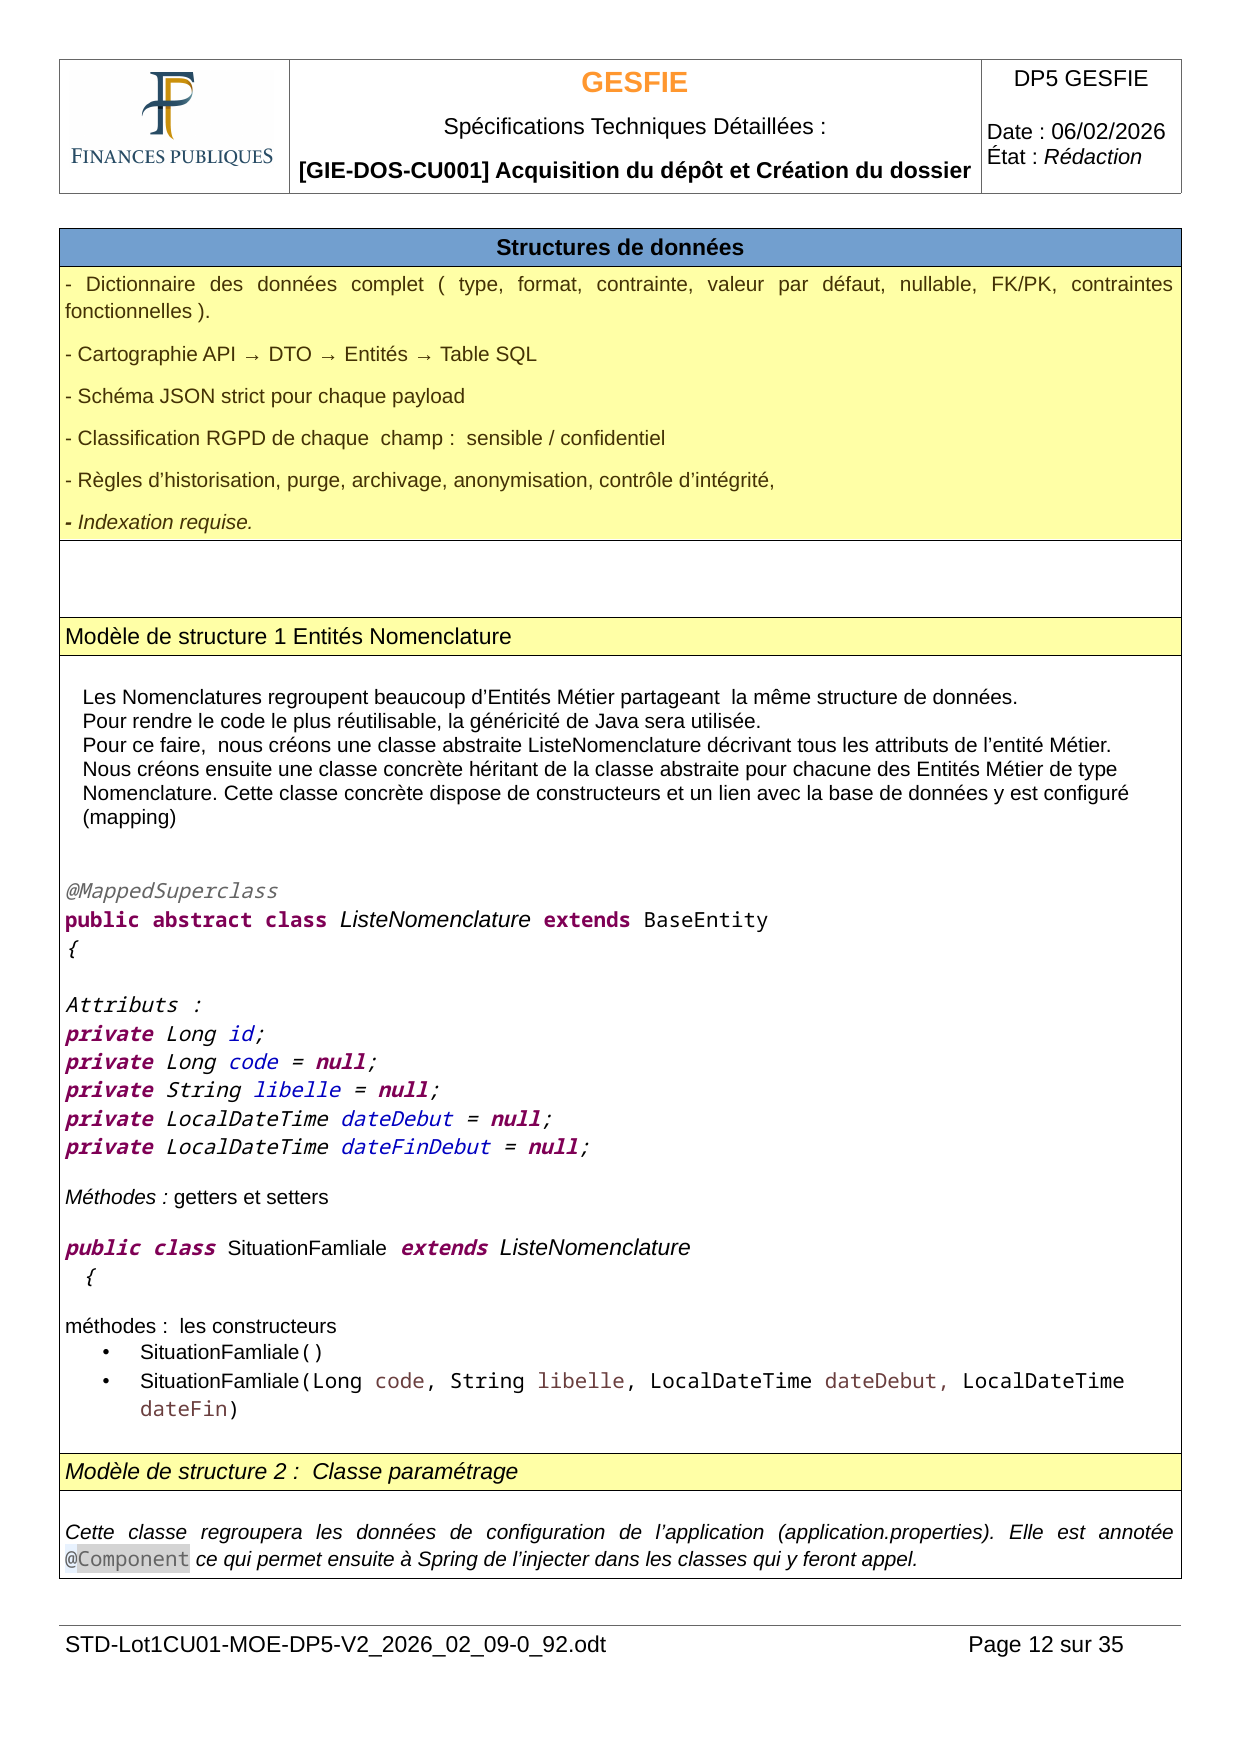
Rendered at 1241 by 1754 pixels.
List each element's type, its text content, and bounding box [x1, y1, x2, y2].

table_cell [60, 541, 1181, 617]
table_cell Cette classe regroupera les données de configuration de l’application (application.properties). Elle est annotée @Component ce qui permet ensuite à Spring de l’injecter dans les classes qui y feront appel. [60, 1491, 1181, 1578]
table_header Structures de données [60, 229, 1181, 266]
picture [69, 70, 274, 168]
table_cell Les Nomenclatures regroupent beaucoup d’Entités Métier partageant la même structure de données. Pour rendre le code le plus réutilisable, la généricité de Java sera utilisée. Pour ce faire, nous créons une classe abstraite ListeNomenclature décrivant tous les attributs de l’entité Métier. Nous créons ensuite une classe concrète héritant de la classe abstraite pour chacune des Entités Métier de type Nomenclature. Cette classe concrète dispose de constructeurs et un lien avec la base de données y est configuré (mapping) @MappedSuperclass public abstract class ListeNomenclature extends BaseEntity { Attributs : private Long id; private Long code = null; private String libelle = null; private LocalDateTime dateDebut = null; private LocalDateTime dateFinDebut = null; Méthodes : getters et setters public class SituationFamliale extends ListeNomenclature { méthodes : les constructeurs SituationFamliale() SituationFamliale(Long code, String libelle, LocalDateTime dateDebut, LocalDateTime dateFin) [60, 656, 1181, 1452]
table_cell Modèle de structure 1 Entités Nomenclature [60, 618, 1181, 655]
table_cell Modèle de structure 2 : Classe paramétrage [60, 1454, 1181, 1490]
table_cell - Dictionnaire des données complet ( type, format, contrainte, valeur par défaut, nullable, FK/PK, contraintes fonctionnelles ). - Cartographie API → DTO → Entités → Table SQL - Schéma JSON strict pour chaque payload - Classification RGPD de chaque champ : sensible / confidentiel - Règles d’historisation, purge, archivage, anonymisation, contrôle d’intégrité, - Indexation requise. [60, 267, 1181, 539]
